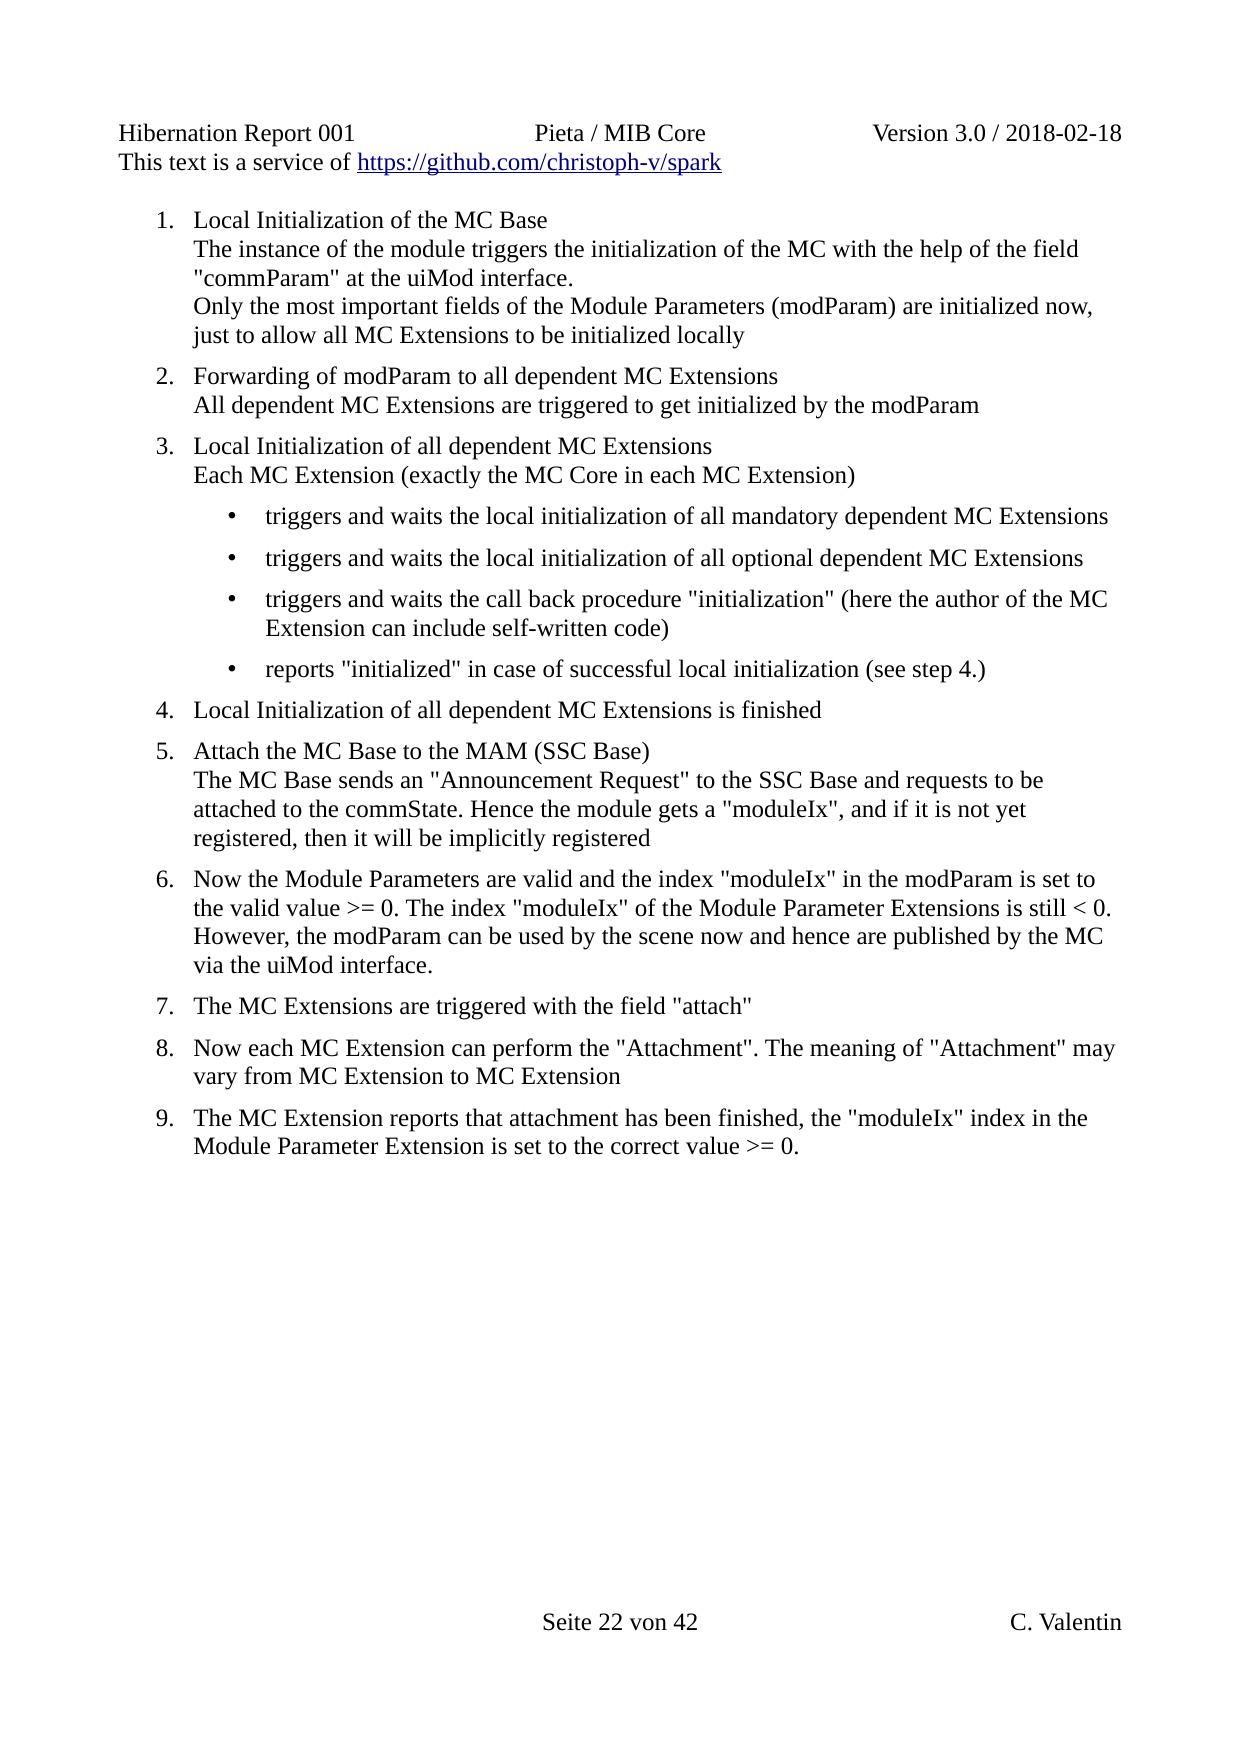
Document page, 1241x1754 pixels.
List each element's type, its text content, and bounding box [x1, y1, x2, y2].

list Attach the MC Base to the MAM (SSC Base) The MC Base sends an "Announcement Request" to the SSC Base and requests to be attached to the commState. Hence the module gets a "moduleIx", and if it is not yet registered, then it will be implicitly registered [156, 736, 1122, 851]
list The MC Extensions are triggered with the field "attach" [156, 991, 1122, 1020]
list Now each MC Extension can perform the "Attachment". The meaning of "Attachment" may vary from MC Extension to MC Extension [156, 1033, 1122, 1090]
list Forwarding of modParam to all dependent MC Extensions All dependent MC Extensions are triggered to get initialized by the modParam [156, 361, 1122, 419]
list Local Initialization of the MC Base The instance of the module triggers the initialization of the MC with the help of the field "commParam" at the uiMod interface. Only the most important fields of the Module Parameters (modParam) are initialized now, just to allow all MC Extensions to be initialized locally [156, 205, 1122, 349]
list reports "initialized" in case of successful local initialization (see step 4.) [228, 654, 1122, 683]
list Local Initialization of all dependent MC Extensions is finished [156, 695, 1122, 724]
list triggers and waits the call back procedure "initialization" (here the author of the MC Extension can include self-written code) [228, 584, 1122, 641]
list triggers and waits the local initialization of all mandatory dependent MC Extensions [228, 501, 1122, 530]
list Local Initialization of all dependent MC Extensions Each MC Extension (exactly the MC Core in each MC Extension) [156, 431, 1122, 489]
list triggers and waits the local initialization of all optional dependent MC Extensions [228, 543, 1122, 571]
list Now the Module Parameters are valid and the index "moduleIx" in the modParam is set to the valid value >= 0. The index "moduleIx" of the Module Parameter Extensions is still < 0. However, the modParam can be used by the scene now and hence are published by the MC via the uiMod interface. [156, 864, 1122, 979]
list The MC Extension reports that attachment has been finished, the "moduleIx" index in the Module Parameter Extension is set to the correct value >= 0. [156, 1103, 1122, 1160]
